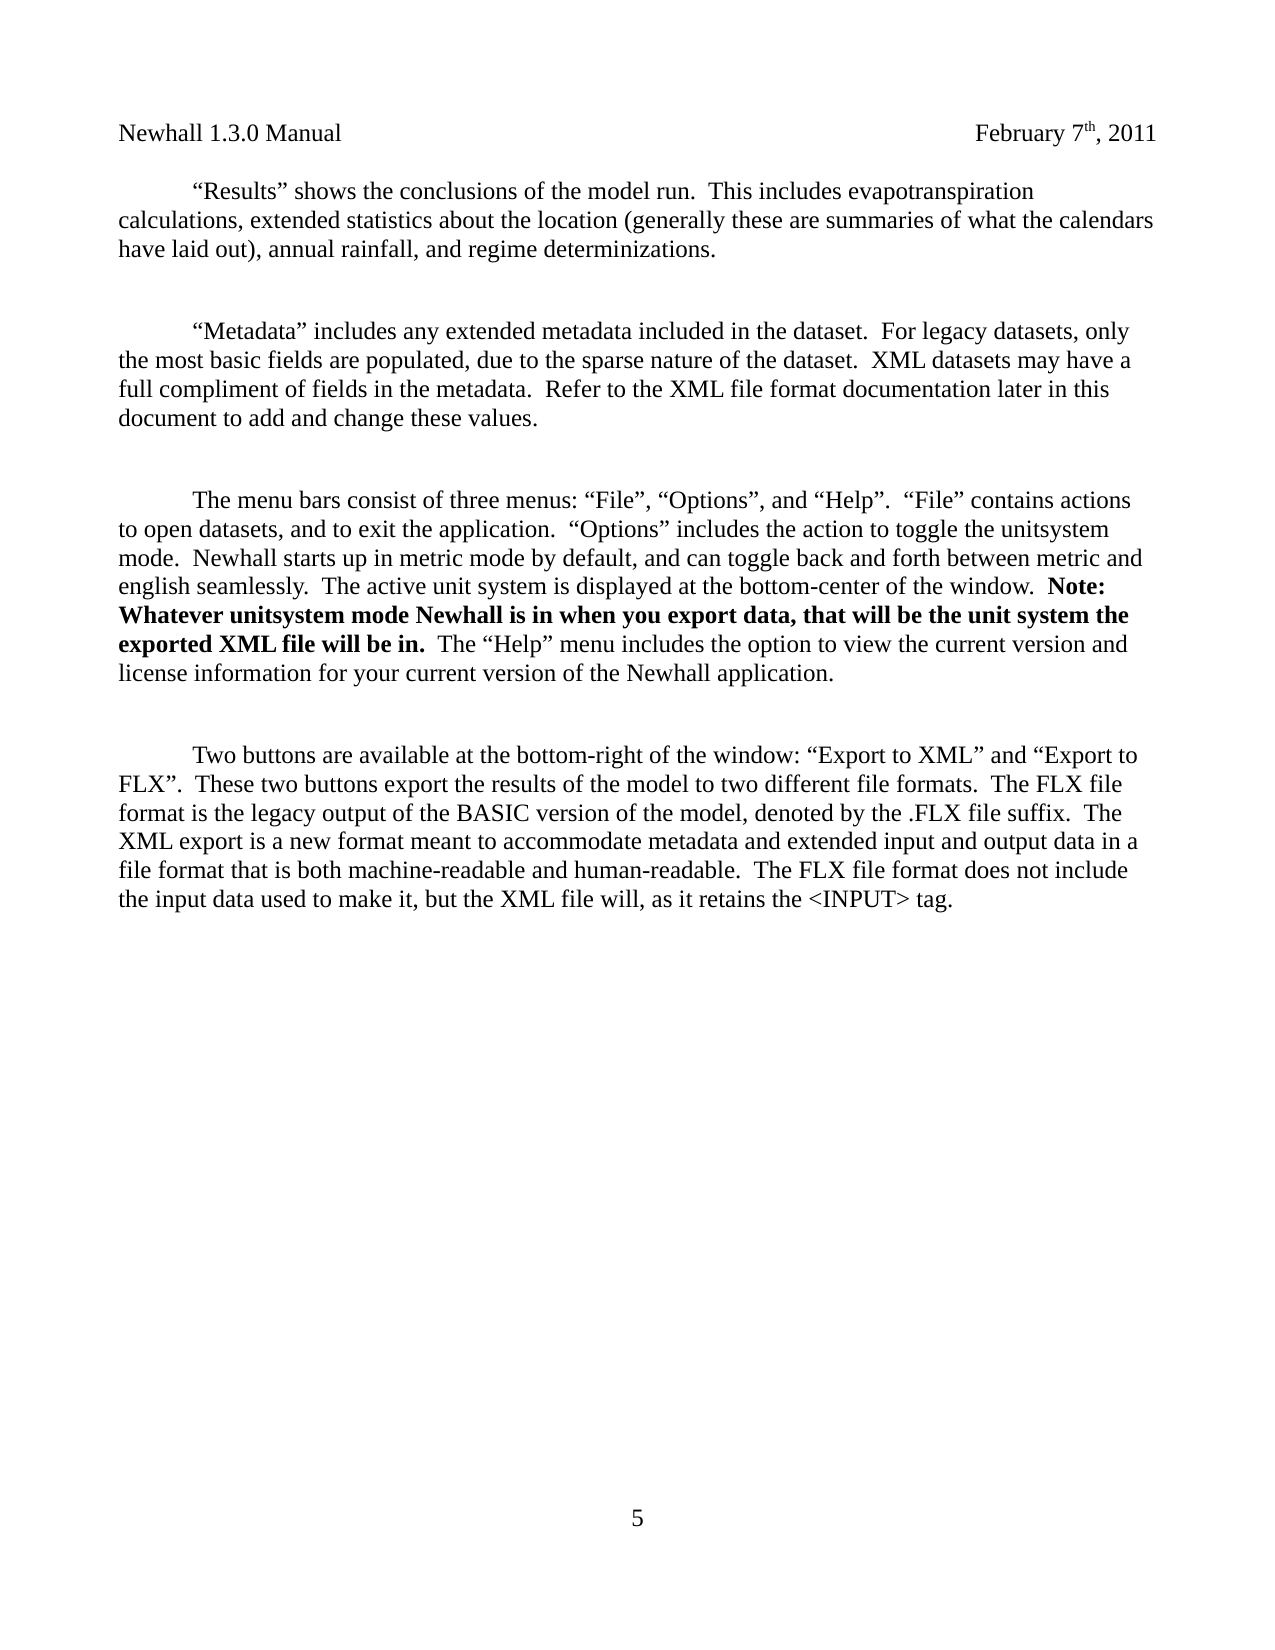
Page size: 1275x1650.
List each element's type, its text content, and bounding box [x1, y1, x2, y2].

text “Metadata” includes any extended metadata included in the dataset. For legacy datasets, only the most basic fields are populated, due to the sparse nature of the dataset. XML datasets may have a full compliment of fields in the metadata. Refer to the XML file format documentation later in this document to add and change these values. [118, 316, 1157, 431]
text Two buttons are available at the bottom-right of the window: “Export to XML” and “Export to FLX”. These two buttons export the results of the model to two different file formats. The FLX file format is the legacy output of the BASIC version of the model, denoted by the .FLX file suffix. The XML export is a new format meant to accommodate metadata and extended input and output data in a file format that is both machine-readable and human-readable. The FLX file format does not include the input data used to make it, but the XML file will, as it retains the <INPUT> tag. [118, 740, 1157, 941]
text “Results” shows the conclusions of the model run. This includes evapotranspiration calculations, extended statistics about the location (generally these are summaries of what the calendars have laid out), annual rainfall, and regime determinizations. [118, 176, 1157, 263]
text The menu bars consist of three menus: “File”, “Options”, and “Help”. “File” contains actions to open datasets, and to exit the application. “Options” includes the action to toggle the unitsystem mode. Newhall starts up in metric mode by default, and can toggle back and forth between metric and english seamlessly. The active unit system is displayed at the bottom-center of the window. Note: Whatever unitsystem mode Newhall is in when you export data, that will be the unit system the exported XML file will be in. The “Help” menu includes the option to view the current version and license information for your current version of the Newhall application. [118, 485, 1157, 686]
